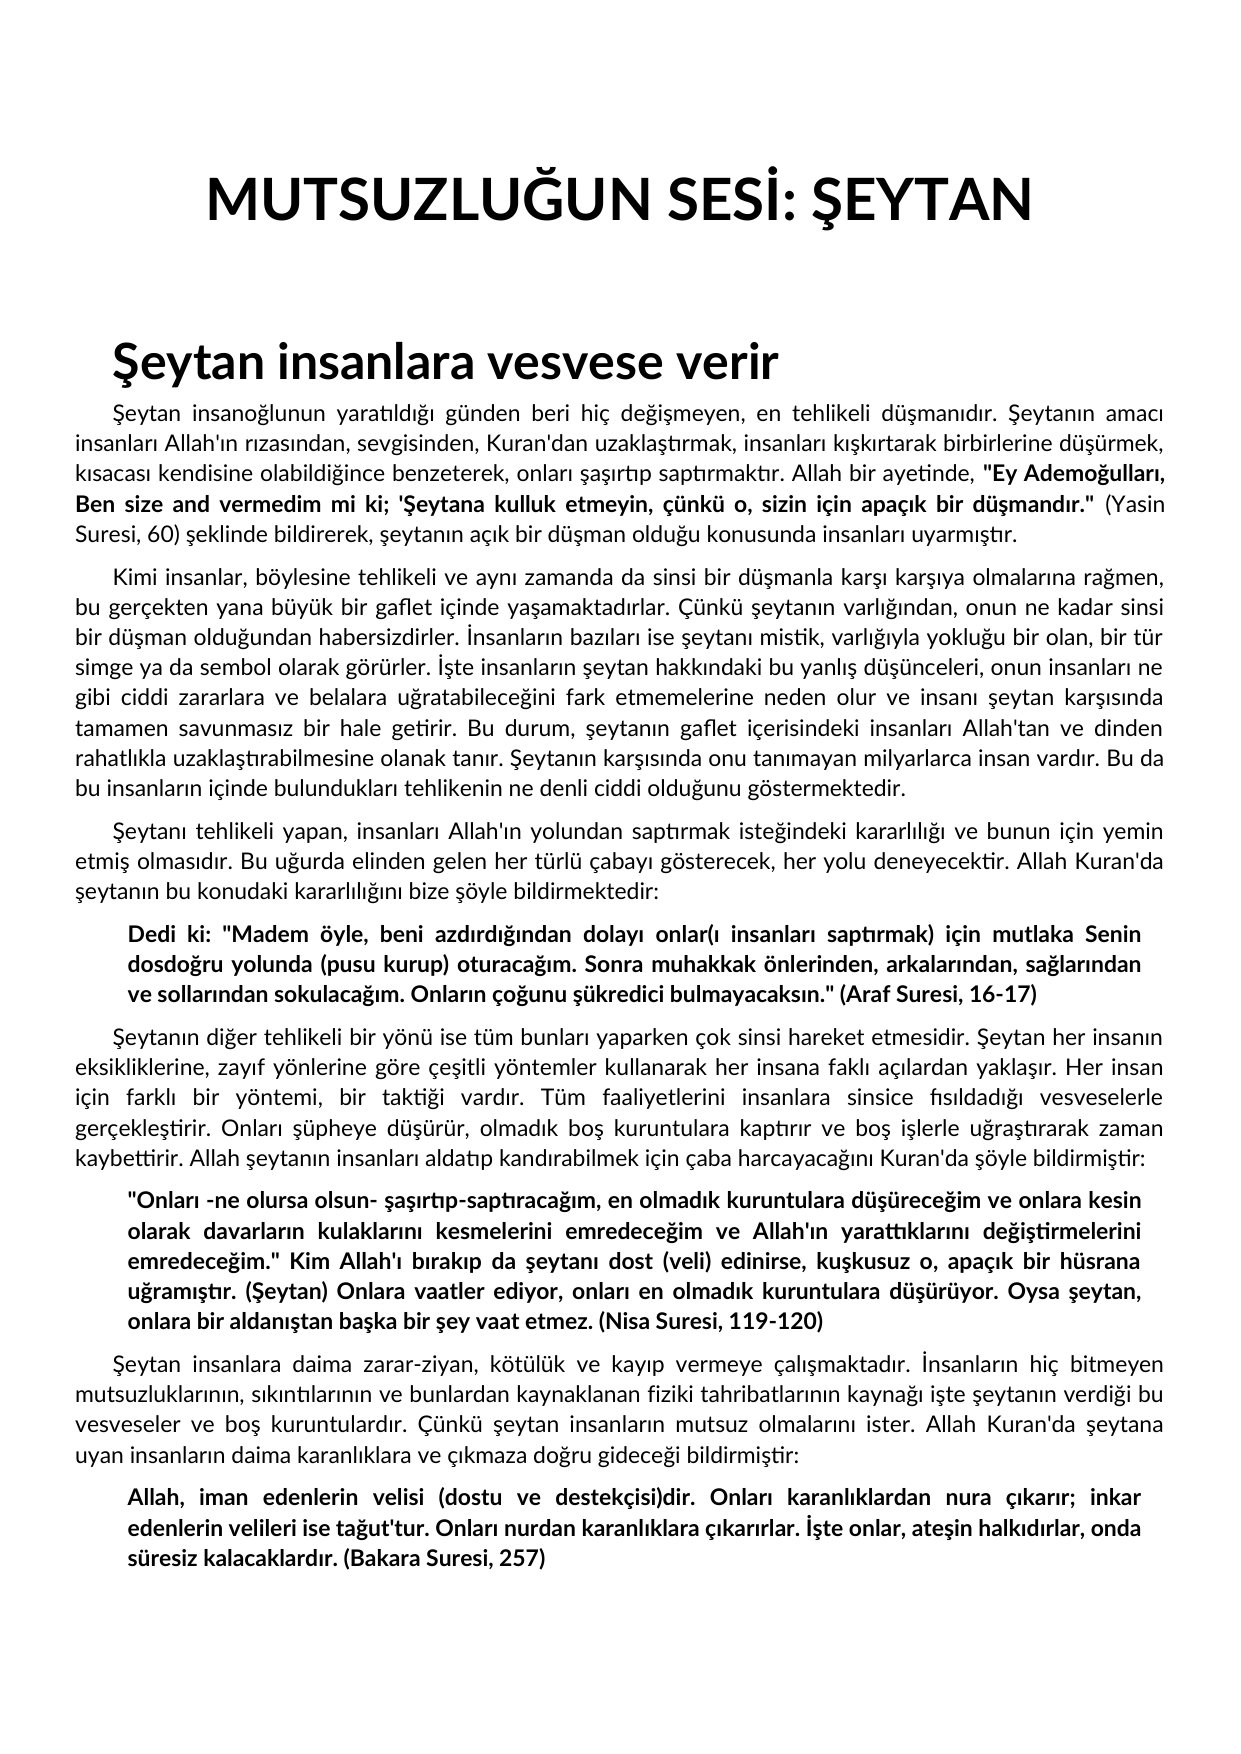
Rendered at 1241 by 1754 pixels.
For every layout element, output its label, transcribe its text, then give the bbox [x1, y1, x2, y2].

text Şeytan insanoğlunun yaratıldığı günden beri hiç değişmeyen, en tehlikeli düşmanıdır. Şeytanın amacı insanları Allah'ın rızasından, sevgisinden, Kuran'dan uzaklaştırmak, insanları kışkırtarak birbirlerine düşürmek, kısacası kendisine olabildiğince benzeterek, onları şaşırtıp saptırmaktır. Allah bir ayetinde, "Ey Ademoğulları, Ben size and vermedim mi ki; 'Şeytana kulluk etmeyin, çünkü o, sizin için apaçık bir düşmandır." (Yasin Suresi, 60) şeklinde bildirerek, şeytanın açık bir düşman olduğu konusunda insanları uyarmıştır. [75, 399, 1165, 547]
text Dedi ki: "Madem öyle, beni azdırdığından dolayı onlar(ı insanları saptırmak) için mutlaka Senin dosdoğru yolunda (pusu kurup) oturacağım. Sonra muhakkak önlerinden, arkalarından, sağlarından ve sollarından sokulacağım. Onların çoğunu şükredici bulmayacaksın." (Araf Suresi, 16-17) [127, 919, 1143, 1007]
text Kimi insanlar, böylesine tehlikeli ve aynı zamanda da sinsi bir düşmanla karşı karşıya olmalarına rağmen, bu gerçekten yana büyük bir gaflet içinde yaşamaktadırlar. Çünkü şeytanın varlığından, onun ne kadar sinsi bir düşman olduğundan habersizdirler. İnsanların bazıları ise şeytanı mistik, varlığıyla yokluğu bir olan, bir tür simge ya da sembol olarak görürler. İşte insanların şeytan hakkındaki bu yanlış düşünceleri, onun insanları ne gibi ciddi zararlara ve belalara uğratabileceğini fark etmemelerine neden olur ve insanı şeytan karşısında tamamen savunmasız bir hale getirir. Bu durum, şeytanın gaflet içerisindeki insanları Allah'tan ve dinden rahatlıkla uzaklaştırabilmesine olanak tanır. Şeytanın karşısında onu tanımayan milyarlarca insan vardır. Bu da bu insanların içinde bulundukları tehlikenin ne denli ciddi olduğunu göstermektedir. [75, 562, 1165, 801]
text Şeytan insanlara daima zarar-ziyan, kötülük ve kayıp vermeye çalışmaktadır. İnsanların hiç bitmeyen mutsuzluklarının, sıkıntılarının ve bunlardan kaynaklanan fiziki tahribatlarının kaynağı işte şeytanın verdiği bu vesveseler ve boş kuruntulardır. Çünkü şeytan insanların mutsuz olmalarını ister. Allah Kuran'da şeytana uyan insanların daima karanlıklara ve çıkmaza doğru gideceği bildirmiştir: [75, 1350, 1165, 1468]
text Allah, iman edenlerin velisi (dostu ve destekçisi)dir. Onları karanlıklardan nura çıkarır; inkar edenlerin velileri ise tağut'tur. Onları nurdan karanlıklara çıkarırlar. İşte onlar, ateşin halkıdırlar, onda süresiz kalacaklardır. (Bakara Suresi, 257) [127, 1483, 1143, 1571]
text Şeytanın diğer tehlikeli bir yönü ise tüm bunları yaparken çok sinsi hareket etmesidir. Şeytan her insanın eksikliklerine, zayıf yönlerine göre çeşitli yöntemler kullanarak her insana faklı açılardan yaklaşır. Her insan için farklı bir yöntemi, bir taktiği vardır. Tüm faaliyetlerini insanlara sinsice fısıldadığı vesveselerle gerçekleştirir. Onları şüpheye düşürür, olmadık boş kuruntulara kaptırır ve boş işlerle uğraştırarak zaman kaybettirir. Allah şeytanın insanları aldatıp kandırabilmek için çaba harcayacağını Kuran'da şöyle bildirmiştir: [75, 1023, 1165, 1171]
subtitle Şeytan insanlara vesvese verir [112, 330, 1165, 390]
text "Onları -ne olursa olsun- şaşırtıp-saptıracağım, en olmadık kuruntulara düşüreceğim ve onlara kesin olarak davarların kulaklarını kesmelerini emredeceğim ve Allah'ın yarattıklarını değiştirmelerini emredeceğim." Kim Allah'ı bırakıp da şeytanı dost (veli) edinirse, kuşkusuz o, apaçık bir hüsrana uğramıştır. (Şeytan) Onlara vaatler ediyor, onları en olmadık kuruntulara düşürüyor. Oysa şeytan, onlara bir aldanıştan başka bir şey vaat etmez. (Nisa Suresi, 119-120) [127, 1186, 1143, 1334]
text Şeytanı tehlikeli yapan, insanları Allah'ın yolundan saptırmak isteğindeki kararlılığı ve bunun için yemin etmiş olmasıdır. Bu uğurda elinden gelen her türlü çabayı gösterecek, her yolu deneyecektir. Allah Kuran'da şeytanın bu konudaki kararlılığını bize şöyle bildirmektedir: [75, 816, 1165, 904]
subtitle MUTSUZLUĞUN SESİ: ŞEYTAN [75, 162, 1165, 232]
